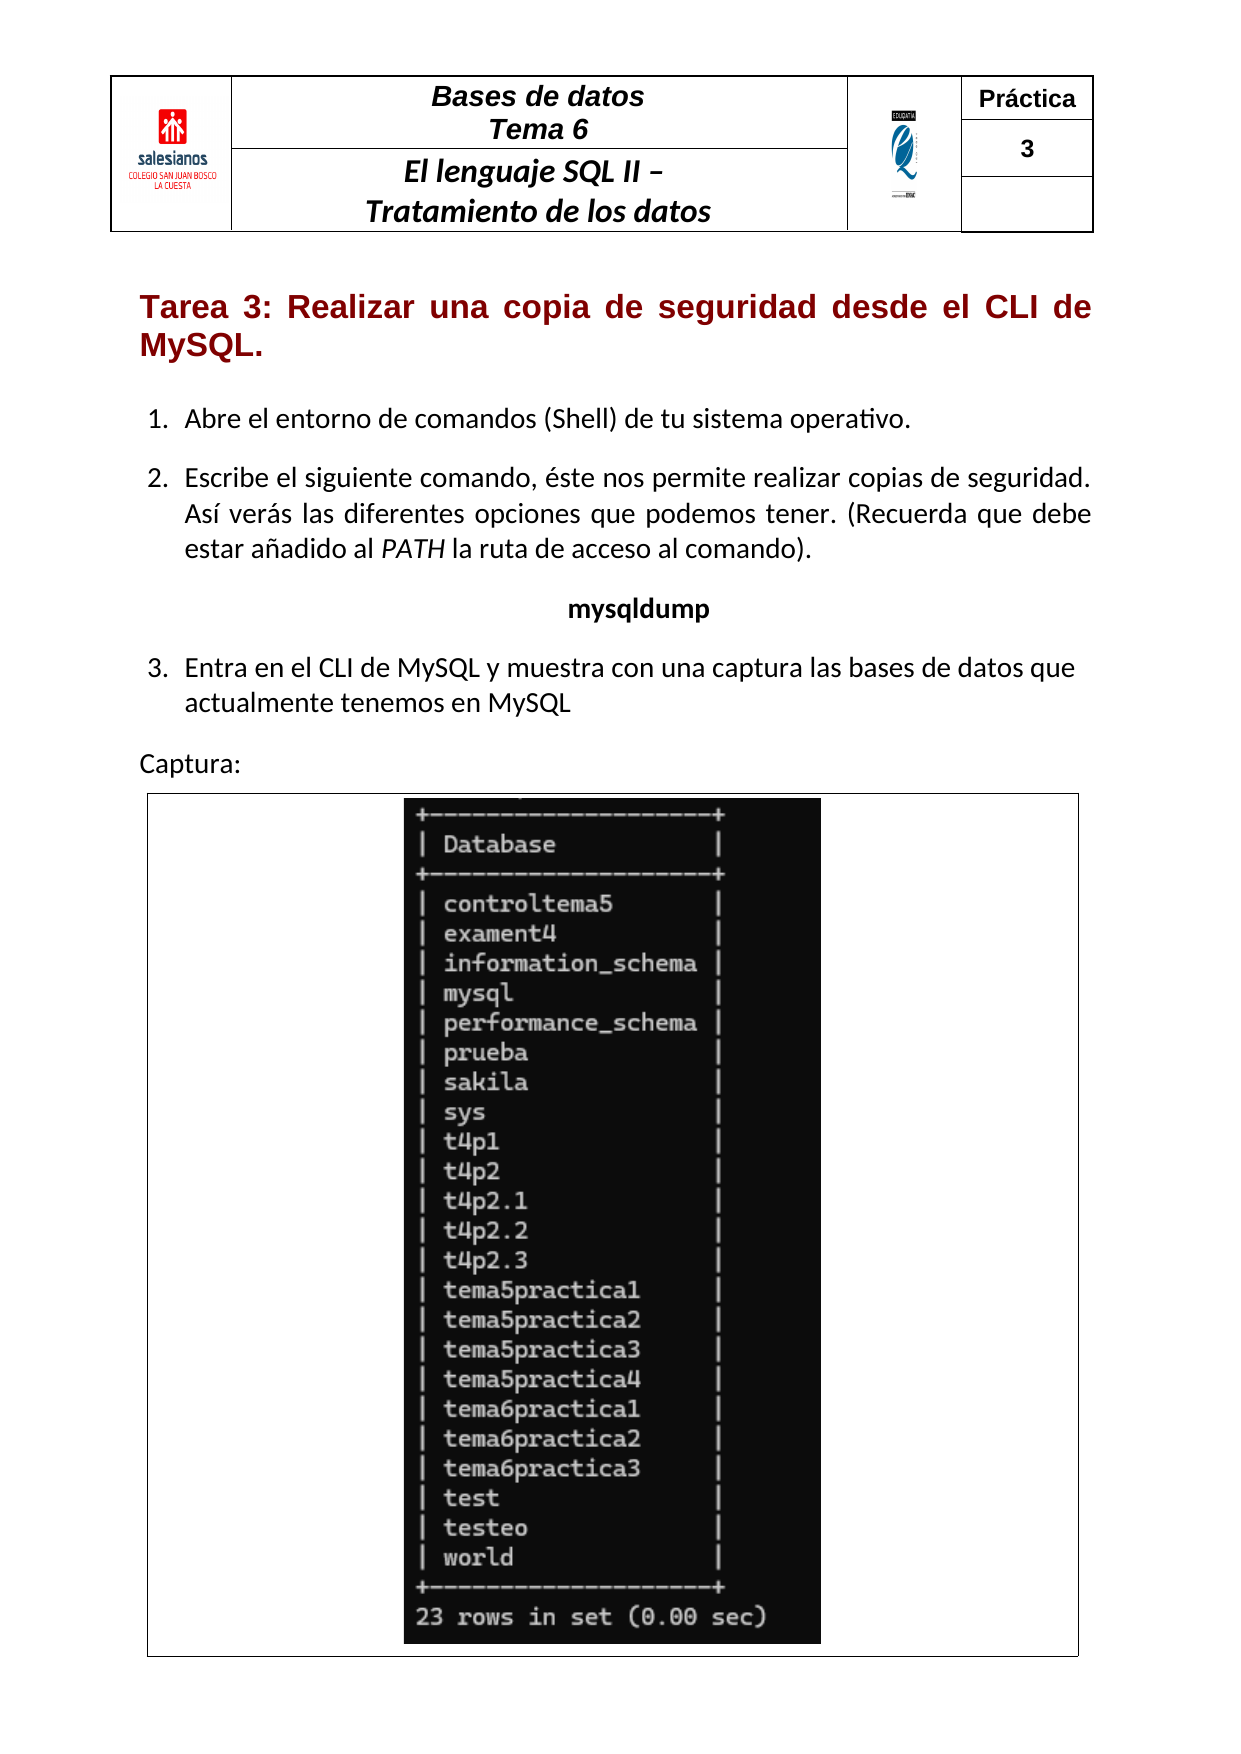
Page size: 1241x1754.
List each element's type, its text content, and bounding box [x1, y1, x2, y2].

list mysqldump [147, 590, 1093, 625]
list Escribe el siguiente comando, éste nos permite realizar copias de seguridad. Así verás las diferentes opciones que podemos tener. (Recuerda que debe estar añadido al PATH la ruta de acceso al comando). [147, 459, 1093, 566]
picture [403, 798, 821, 1644]
table_header [148, 794, 1078, 1656]
picture [119, 96, 229, 203]
subtitle Tarea 3: Realizar una copia de seguridad desde el CLI de MySQL. [139, 287, 1093, 364]
subtitle Captura: [139, 745, 1093, 781]
picture [891, 110, 918, 198]
list Abre el entorno de comandos (Shell) de tu sistema operativo. [147, 400, 1093, 436]
list Entra en el CLI de MySQL y muestra con una captura las bases de datos que actualmente tenemos en MySQL [147, 649, 1093, 720]
